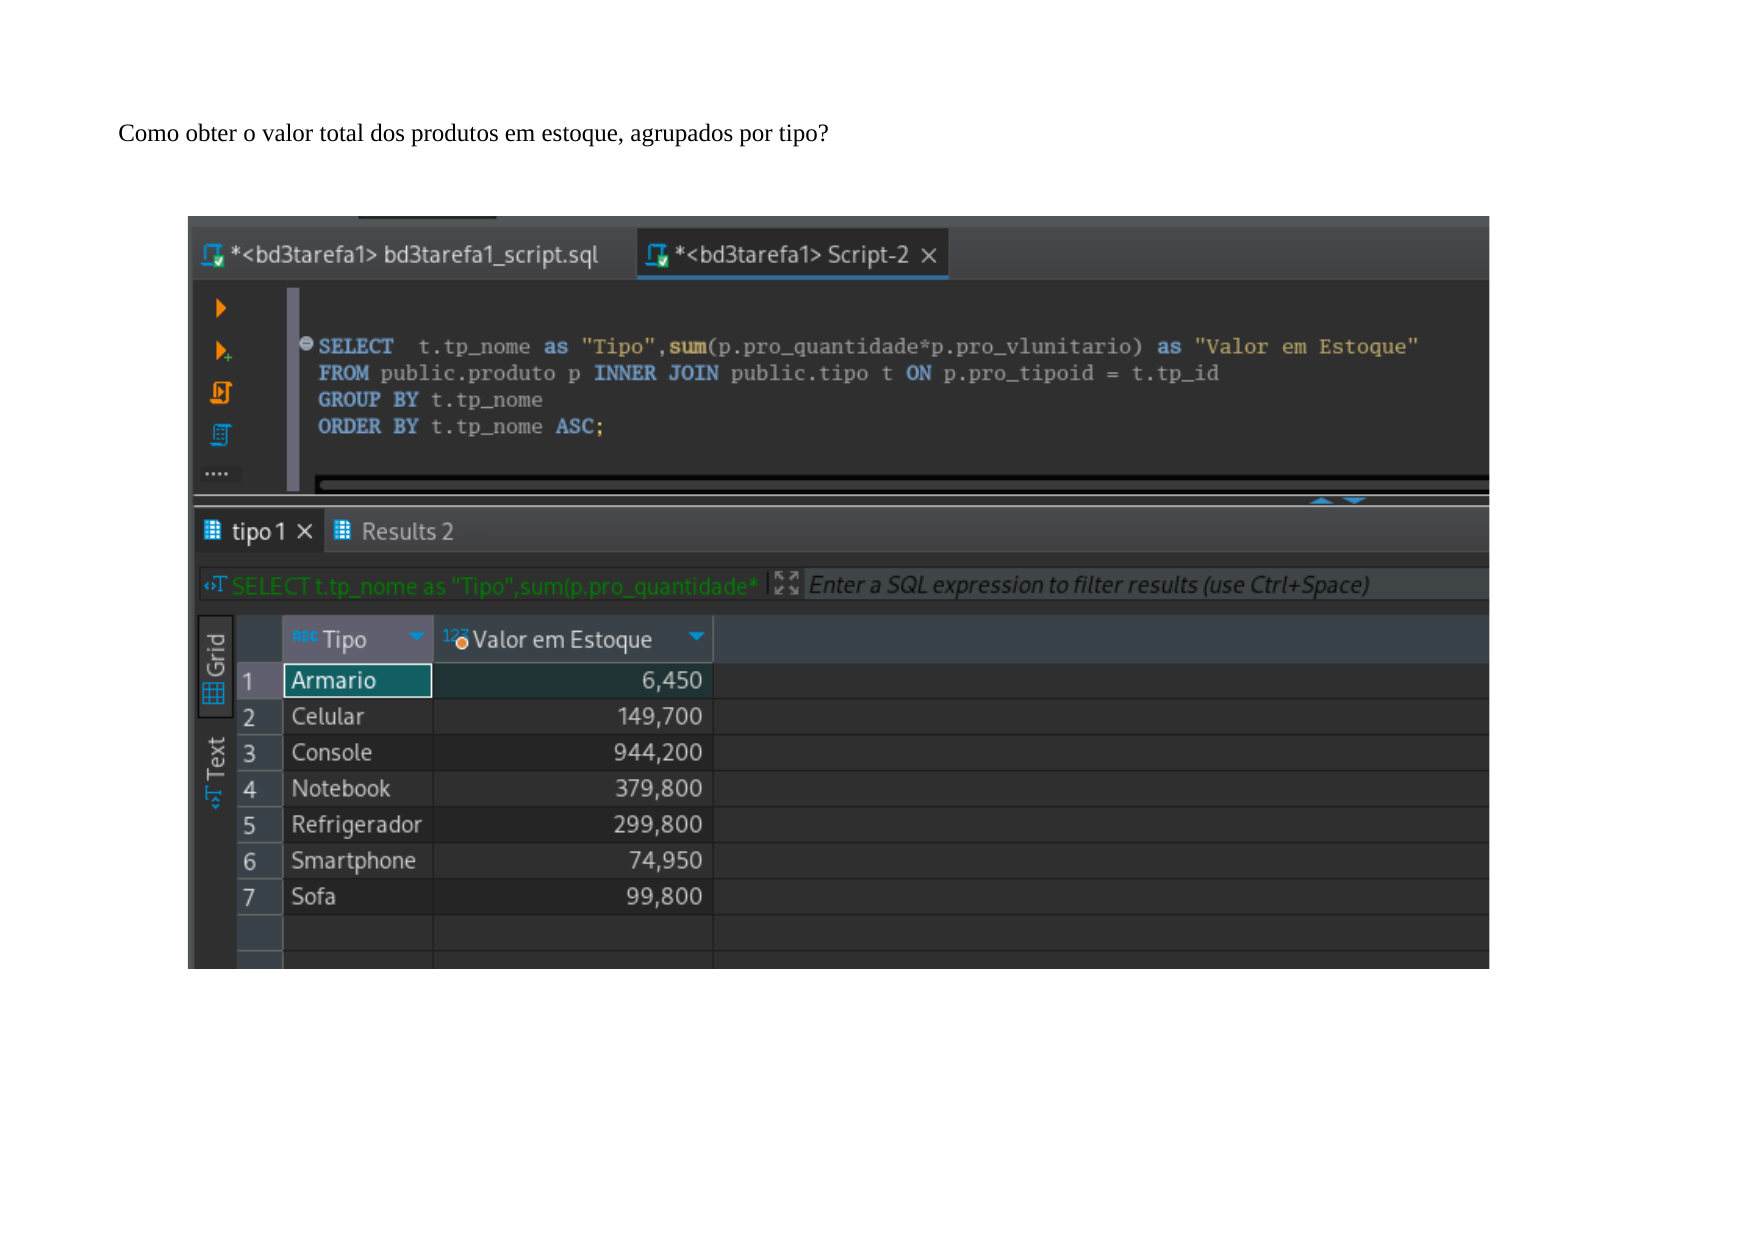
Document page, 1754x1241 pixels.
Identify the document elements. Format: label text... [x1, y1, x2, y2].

picture [187, 216, 1490, 969]
text Como obter o valor total dos produtos em estoque, agrupados por tipo? [118, 118, 1636, 147]
